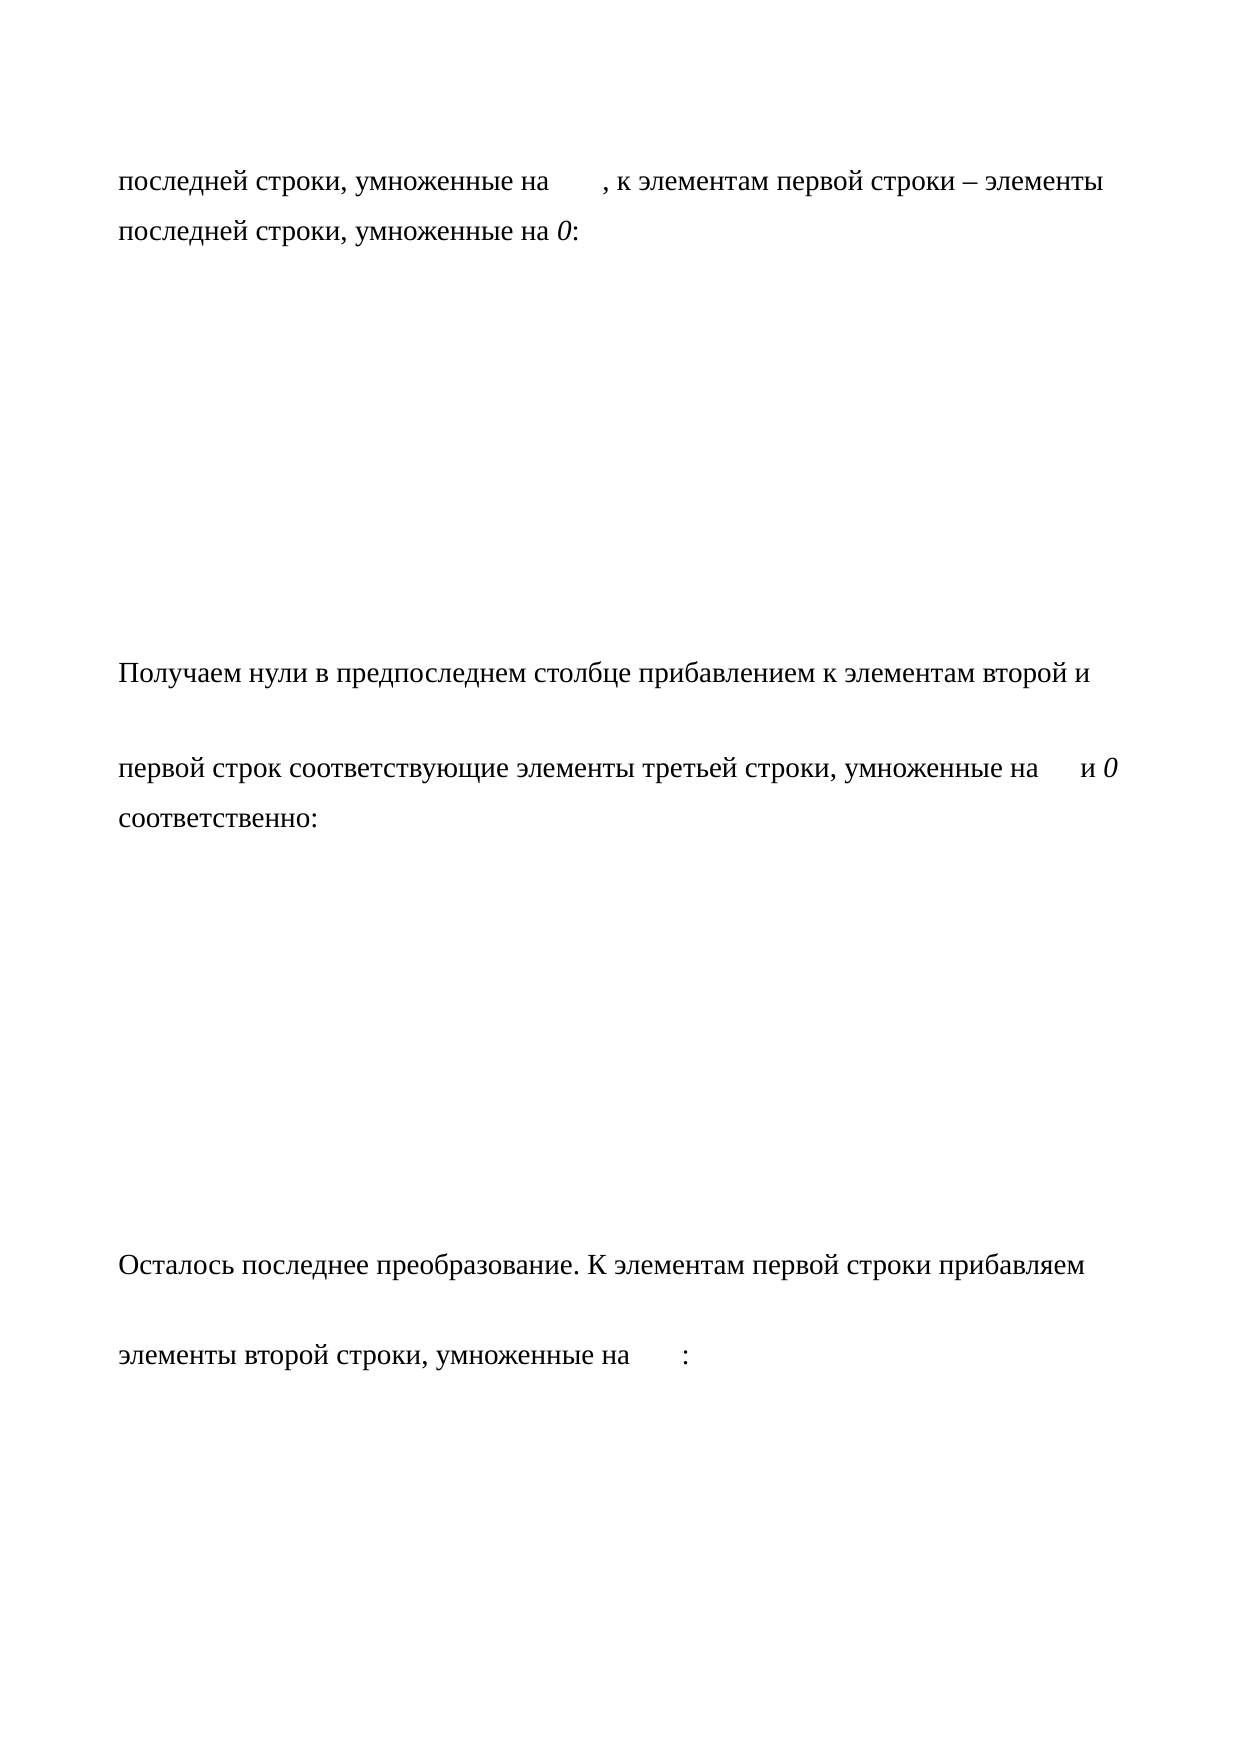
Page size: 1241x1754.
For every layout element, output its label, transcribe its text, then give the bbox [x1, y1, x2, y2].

text Получаем нули в предпоследнем столбце прибавлением к элементам второй и первой строк соответствующие элементы третьей строки, умноженные на и 0 соответственно: [118, 655, 1122, 834]
text последней строки, умноженные на , к элементам первой строки – элементы последней строки, умноженные на 0: [118, 118, 1122, 247]
text Осталось последнее преобразование. К элементам первой строки прибавляем элементы второй строки, умноженные на : [118, 1247, 1122, 1371]
